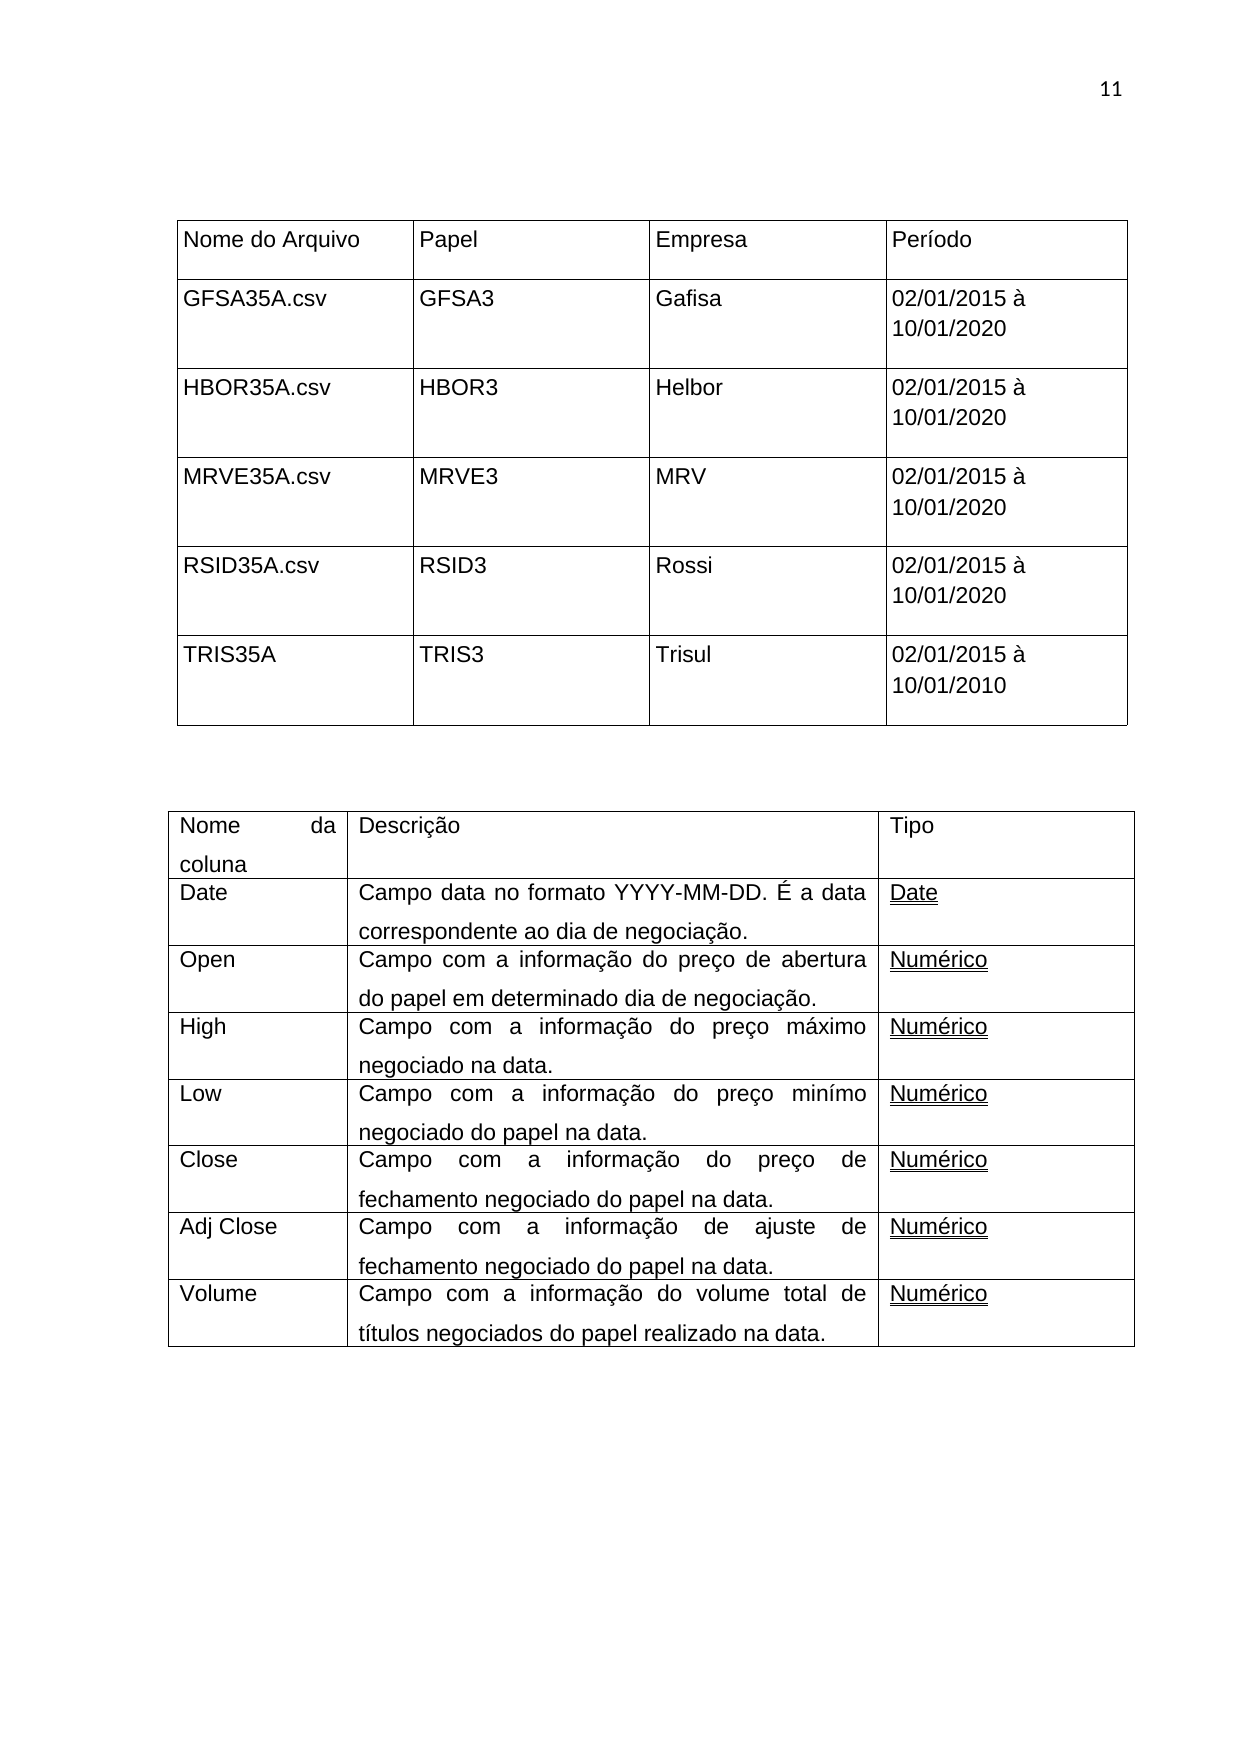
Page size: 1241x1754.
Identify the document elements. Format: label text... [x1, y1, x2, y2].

table_cell 02/01/2015 à 10/01/2010 [887, 636, 1127, 724]
table_cell Campo com a informação do volume total de títulos negociados do papel realizado na data. [348, 1280, 878, 1346]
table_cell High [169, 1013, 347, 1078]
table_cell MRV [650, 458, 886, 546]
table_cell Numérico [879, 1080, 1134, 1145]
table_header Descrição [348, 812, 878, 878]
table_cell RSID35A.csv [178, 547, 413, 635]
table_cell TRIS35A [178, 636, 413, 724]
table_cell 02/01/2015 à 10/01/2020 [887, 280, 1127, 368]
table_cell MRVE35A.csv [178, 458, 413, 546]
table_cell HBOR3 [414, 369, 649, 457]
table_cell Campo data no formato YYYY-MM-DD. É a data correspondente ao dia de negociação. [348, 879, 878, 945]
table_cell Adj Close [169, 1213, 347, 1279]
table_cell Close [169, 1146, 347, 1212]
table_header Nome do Arquivo [178, 221, 413, 279]
table_cell HBOR35A.csv [178, 369, 413, 457]
table_cell GFSA35A.csv [178, 280, 413, 368]
table_header Tipo [879, 812, 1134, 878]
table_cell Date [169, 879, 347, 945]
table_cell Campo com a informação de ajuste de fechamento negociado do papel na data. [348, 1213, 878, 1279]
table_cell Rossi [650, 547, 886, 635]
table_cell Numérico [879, 1146, 1134, 1212]
table_cell Helbor [650, 369, 886, 457]
table_cell Campo com a informação do preço máximo negociado na data. [348, 1013, 878, 1078]
table_cell Date [879, 879, 1134, 945]
table_header Empresa [650, 221, 886, 279]
table_cell 02/01/2015 à 10/01/2020 [887, 547, 1127, 635]
table_cell Volume [169, 1280, 347, 1346]
table_cell Low [169, 1080, 347, 1145]
table_cell Open [169, 946, 347, 1012]
table_cell Numérico [879, 1280, 1134, 1346]
table_cell RSID3 [414, 547, 649, 635]
table_cell TRIS3 [414, 636, 649, 724]
table_cell Numérico [879, 1213, 1134, 1279]
table_cell Trisul [650, 636, 886, 724]
table_cell Campo com a informação do preço minímo negociado do papel na data. [348, 1080, 878, 1145]
table_cell Gafisa [650, 280, 886, 368]
table_header Nome da coluna [169, 812, 347, 878]
table_cell 02/01/2015 à 10/01/2020 [887, 458, 1127, 546]
table_header Papel [414, 221, 649, 279]
table_cell Campo com a informação do preço de fechamento negociado do papel na data. [348, 1146, 878, 1212]
table_cell Campo com a informação do preço de abertura do papel em determinado dia de negociação. [348, 946, 878, 1012]
table_cell 02/01/2015 à 10/01/2020 [887, 369, 1127, 457]
table_cell Numérico [879, 946, 1134, 1012]
table_cell MRVE3 [414, 458, 649, 546]
table_cell Numérico [879, 1013, 1134, 1078]
table_cell GFSA3 [414, 280, 649, 368]
table_header Período [887, 221, 1127, 279]
